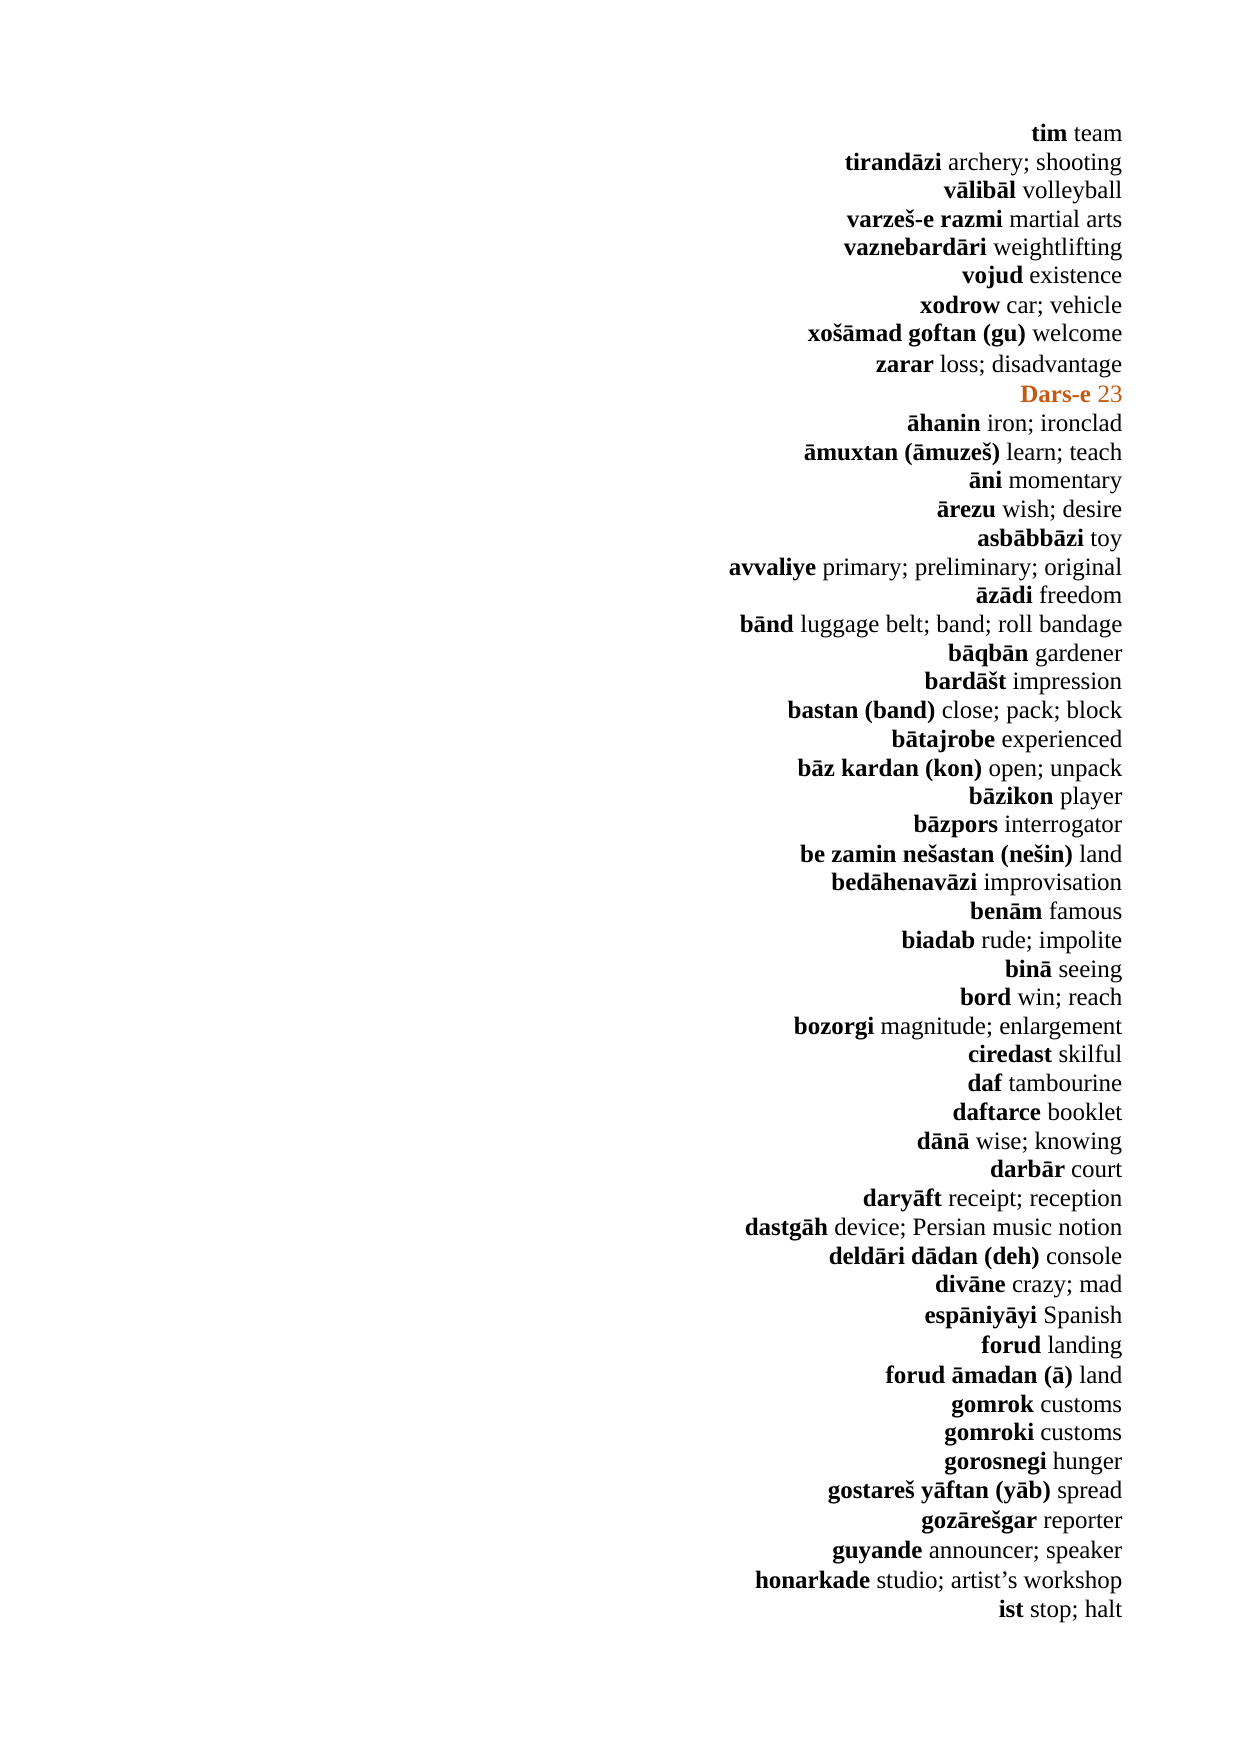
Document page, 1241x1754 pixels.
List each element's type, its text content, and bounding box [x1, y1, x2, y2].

text āmuxtan (āmuzeš) learn; teach [118, 437, 1122, 466]
text bātajrobe experienced [118, 724, 1122, 753]
text āzādi freedom [118, 581, 1122, 609]
text xošāmad goftan (gu) welcome [118, 318, 1122, 347]
text forud landing [118, 1330, 1122, 1358]
text ist stop; halt [118, 1594, 1122, 1623]
text espāniyāyi Spanish [118, 1300, 1122, 1328]
text āni momentary [118, 466, 1122, 494]
text gomroki customs [118, 1417, 1122, 1446]
text vaznebardāri weightlifting [118, 233, 1122, 261]
text bardāšt impression [118, 667, 1122, 695]
text avvaliye primary; preliminary; original [118, 552, 1122, 581]
text vālibāl volleyball [118, 176, 1122, 204]
text zarar loss; disadvantage [118, 349, 1122, 378]
text vojud existence [118, 261, 1122, 290]
text binā seeing [118, 954, 1122, 982]
text bozorgi magnitude; enlargement [118, 1011, 1122, 1039]
text daryāft receipt; reception [118, 1183, 1122, 1212]
text bord win; reach [118, 982, 1122, 1011]
text gostareš yāftan (yāb) spread [118, 1475, 1122, 1504]
text bānd luggage belt; band; roll bandage [118, 609, 1122, 638]
text benām famous [118, 896, 1122, 925]
text gozārešgar reporter [118, 1505, 1122, 1534]
text tim team [118, 118, 1122, 147]
text deldāri dādan (deh) console [118, 1241, 1122, 1269]
text divāne crazy; mad [118, 1269, 1122, 1298]
text daftarce booklet [118, 1097, 1122, 1126]
text be zamin nešastan (nešin) land [118, 839, 1122, 867]
text xodrow car; vehicle [118, 290, 1122, 318]
text daf tambourine [118, 1068, 1122, 1097]
text bedāhenavāzi improvisation [118, 867, 1122, 896]
text darbār court [118, 1154, 1122, 1183]
text bāqbān gardener [118, 638, 1122, 667]
text gorosnegi hunger [118, 1446, 1122, 1475]
text gomrok customs [118, 1389, 1122, 1417]
text biadab rude; impolite [118, 925, 1122, 954]
text bāzikon player [118, 781, 1122, 810]
text Dars-e 23 [118, 379, 1122, 408]
text guyande announcer; speaker [118, 1535, 1122, 1564]
text asbābbāzi toy [118, 523, 1122, 552]
text varzeš-e razmi martial arts [118, 204, 1122, 233]
text dastgāh device; Persian music notion [118, 1212, 1122, 1241]
text honarkade studio; artist’s workshop [118, 1565, 1122, 1594]
text forud āmadan (ā) land [118, 1360, 1122, 1389]
text bāzpors interrogator [118, 810, 1122, 839]
text tirandāzi archery; shooting [118, 147, 1122, 176]
text ciredast skilful [118, 1039, 1122, 1068]
text āhanin iron; ironclad [118, 408, 1122, 437]
text ārezu wish; desire [118, 494, 1122, 523]
text bastan (band) close; pack; block [118, 695, 1122, 724]
text dānā wise; knowing [118, 1126, 1122, 1154]
text bāz kardan (kon) open; unpack [118, 753, 1122, 781]
